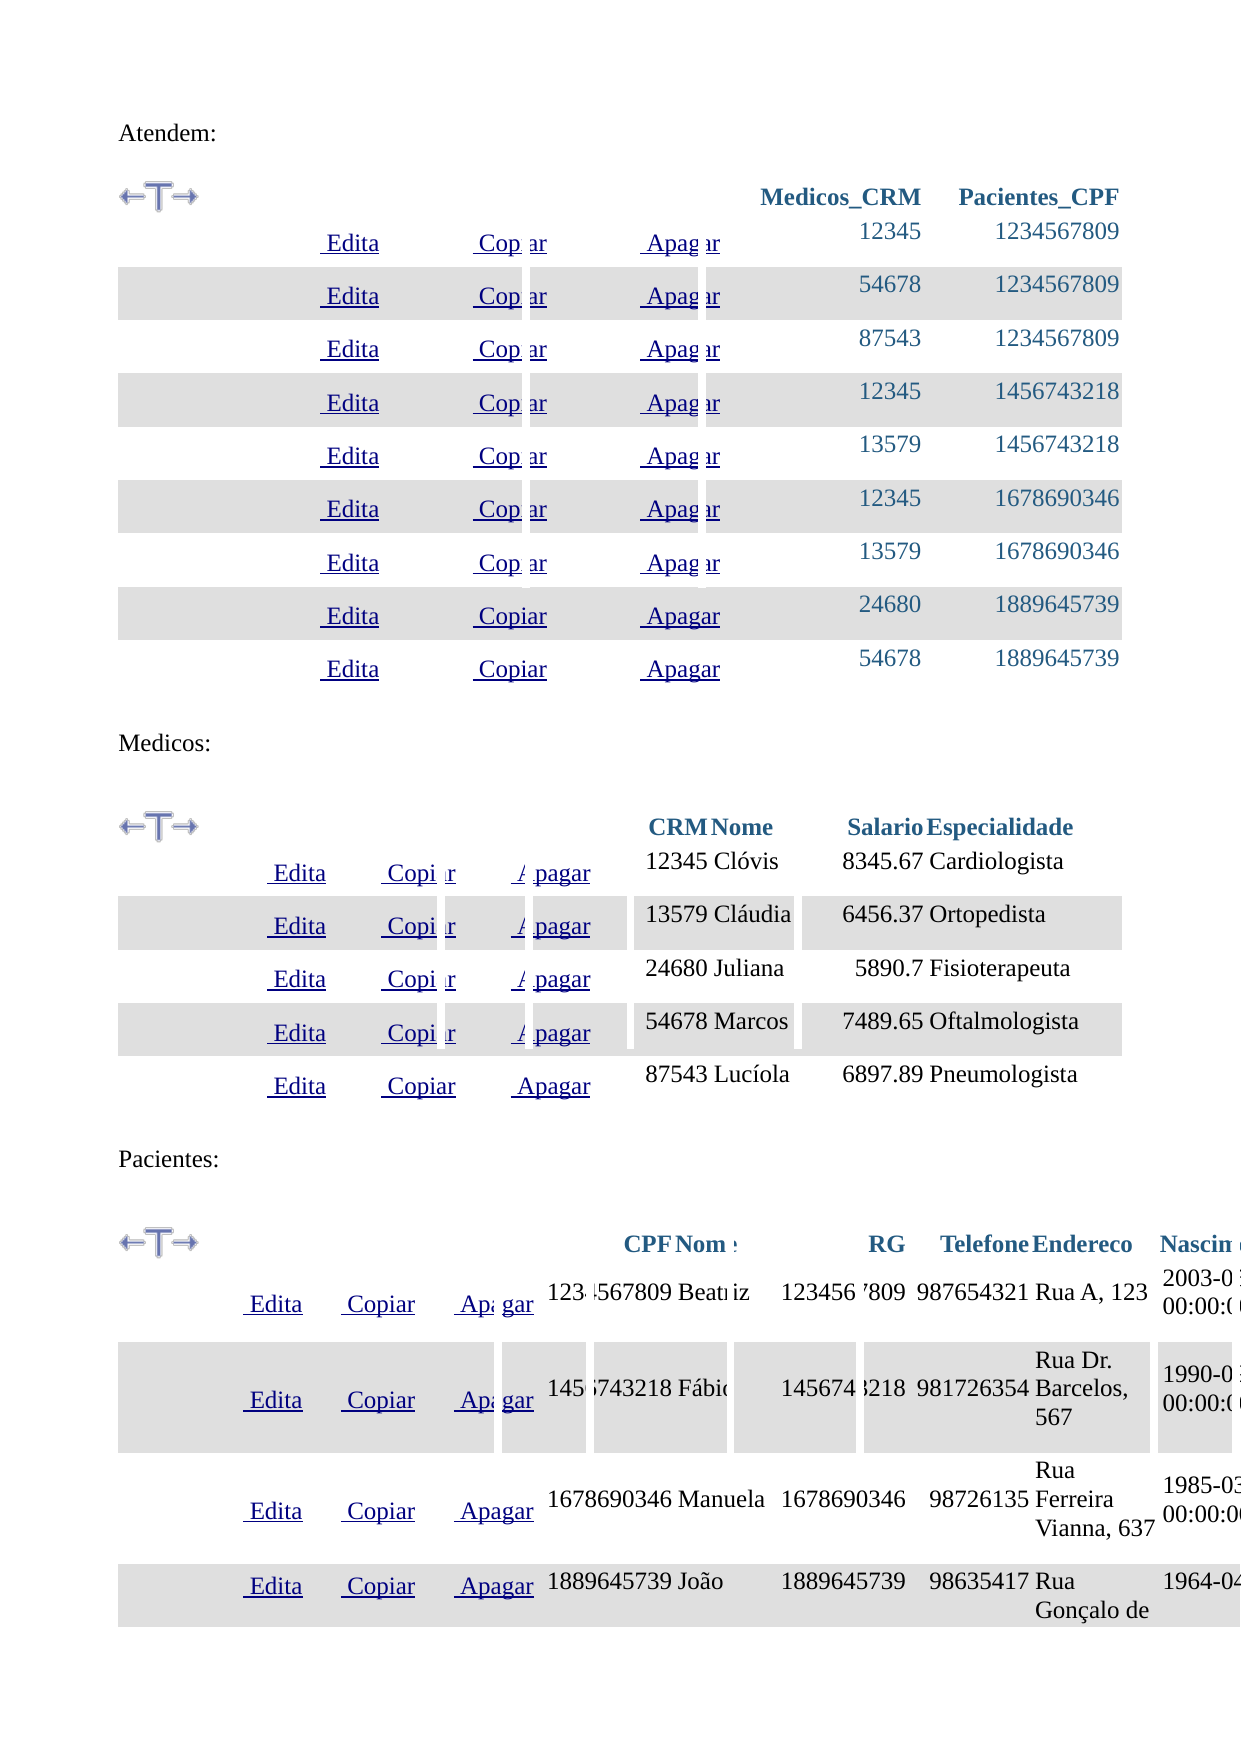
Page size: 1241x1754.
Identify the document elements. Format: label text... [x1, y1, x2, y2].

picture [444, 329, 473, 358]
table_cell Apagar [579, 267, 698, 320]
table_header Nome [712, 810, 794, 843]
table_cell Apagar [420, 1564, 539, 1627]
table_cell 87543 [604, 1056, 711, 1110]
table_cell 13579 [634, 896, 711, 950]
table_cell Copiar [412, 587, 579, 640]
table_cell [118, 1342, 210, 1453]
table_cell 1234567809 [594, 1260, 675, 1342]
picture [444, 436, 473, 465]
table_cell Edita [226, 950, 339, 1003]
text Atendem: [118, 118, 1122, 147]
table_cell Copiar [530, 533, 579, 587]
table_cell [118, 1453, 210, 1563]
picture [444, 596, 473, 625]
table_cell 1678690346 [772, 1453, 908, 1563]
table_cell Beatriz [734, 1260, 772, 1342]
table_cell Edita [259, 533, 412, 587]
table_cell Copiar [530, 480, 579, 533]
table_header [540, 1227, 586, 1260]
picture [444, 543, 473, 572]
table_cell 1234567809 [864, 1260, 908, 1342]
picture [482, 1013, 511, 1042]
table_cell Copiar [412, 640, 579, 693]
table_cell Apagar [533, 896, 604, 950]
table_cell [118, 896, 226, 950]
table_cell 5890.7 [817, 950, 926, 1003]
table_cell 1964-04-01 00:00:00 [1160, 1564, 1240, 1627]
table_cell Rua Gonçalo de [1032, 1564, 1159, 1627]
picture [612, 649, 640, 678]
table_cell Apagar [420, 1260, 494, 1342]
table_cell 1889645739 [924, 640, 1122, 693]
table_cell Copiar [530, 373, 579, 427]
table_cell Apagar [706, 480, 752, 533]
table_cell Copiar [530, 320, 579, 373]
table_header RG [864, 1227, 908, 1260]
picture [292, 329, 320, 358]
picture [118, 180, 200, 214]
table_cell 54678 [753, 267, 924, 320]
table_cell Apagar [469, 1003, 604, 1056]
table_cell [118, 533, 259, 587]
table_cell Copiar [445, 843, 469, 896]
table_cell Copiar [340, 1056, 469, 1110]
picture [612, 436, 640, 465]
table_cell Apagar [579, 320, 698, 373]
picture [353, 1066, 382, 1095]
table_cell Edita [210, 1453, 307, 1563]
table_cell Apagar [579, 640, 752, 693]
table_cell [118, 427, 259, 480]
table_header [773, 1227, 856, 1260]
table_cell Copiar [308, 1260, 420, 1342]
picture [238, 906, 268, 935]
picture [292, 489, 320, 518]
picture [118, 810, 200, 844]
table_cell 1678690346 [924, 480, 1122, 533]
table_cell Apagar [706, 373, 752, 427]
table_cell Copiar [412, 373, 522, 427]
table_header Endereco [1033, 1227, 1150, 1260]
text Pacientes: [118, 1110, 1122, 1173]
table_cell [118, 213, 259, 267]
picture [215, 1380, 244, 1409]
table_cell Copiar [340, 896, 437, 950]
table_cell Apagar [420, 1453, 539, 1563]
picture [612, 329, 640, 358]
table_cell Fábio [734, 1342, 772, 1453]
picture [444, 383, 473, 412]
picture [425, 1491, 454, 1520]
table_cell Copiar [308, 1342, 420, 1453]
table_cell [118, 480, 259, 533]
table_cell 6456.37 [817, 896, 926, 950]
table_cell Copiar [308, 1453, 420, 1563]
table_cell 987654321 [908, 1260, 1032, 1342]
picture [444, 489, 473, 518]
text Medicos: [118, 693, 1122, 756]
table_cell [604, 843, 627, 896]
table_cell Ortopedista [926, 896, 1122, 950]
picture [482, 853, 511, 882]
table_cell 98726135 [908, 1453, 1032, 1563]
table_cell 1234567809 [924, 267, 1122, 320]
picture [238, 959, 268, 988]
table_cell Marcos [711, 1003, 817, 1056]
table_header [200, 810, 437, 843]
picture [215, 1283, 244, 1312]
picture [215, 1491, 244, 1520]
table_cell Pneumologista [926, 1056, 1122, 1110]
table_cell Copiar [340, 843, 437, 896]
table_cell Apagar [579, 533, 698, 587]
table_header [706, 180, 752, 213]
table_cell Apagar [579, 213, 698, 267]
picture [292, 436, 320, 465]
table_cell 1889645739 [924, 587, 1122, 640]
table_header CPF [594, 1227, 675, 1260]
picture [353, 853, 382, 882]
table_cell 98635417 [908, 1564, 1032, 1627]
table_cell [802, 843, 817, 896]
table_cell Copiar [530, 427, 579, 480]
table_header [445, 810, 525, 843]
table_cell Fisioterapeuta [926, 950, 1122, 1003]
table_cell Apagar [579, 373, 698, 427]
table_cell Apagar [469, 950, 525, 1003]
table_cell 1456743218 [539, 1342, 586, 1453]
picture [312, 1566, 341, 1595]
table_cell Edita [259, 267, 412, 320]
picture [444, 649, 473, 678]
table_cell 12345 [753, 373, 924, 427]
table_cell Apagar [706, 267, 752, 320]
table_header Salario [818, 810, 926, 843]
picture [312, 1283, 341, 1312]
table_cell [118, 843, 226, 896]
table_cell 2003-05-05 00:00:00 [1160, 1260, 1232, 1342]
picture [612, 383, 640, 412]
picture [612, 543, 640, 572]
table_cell [802, 950, 817, 1003]
table_cell 1234567809 [539, 1260, 586, 1342]
picture [292, 596, 320, 625]
table_cell [118, 950, 226, 1003]
table_cell 13579 [753, 427, 924, 480]
table_cell João [675, 1564, 772, 1627]
table_cell 6897.89 [817, 1056, 926, 1110]
table_cell [118, 373, 259, 427]
table_cell 13579 [753, 533, 924, 587]
table_cell Copiar [530, 213, 579, 267]
table_cell 1234567809 [924, 213, 1122, 267]
table_cell 1985-03-15 00:00:00 [1160, 1453, 1240, 1563]
table_cell Edita [259, 427, 412, 480]
table_cell Copiar [412, 320, 522, 373]
table_cell 87543 [753, 320, 924, 373]
table_cell [118, 320, 259, 373]
table_cell Lucíola [711, 1056, 817, 1110]
table_cell 54678 [604, 1003, 711, 1056]
table_cell 1456743218 [594, 1342, 675, 1453]
table_cell 1990-09-25 00:00:00 [1160, 1342, 1232, 1453]
table_cell [118, 640, 259, 693]
table_cell 1234567809 [924, 320, 1122, 373]
table_cell Edita [210, 1564, 307, 1627]
table_cell 1889645739 [539, 1564, 675, 1627]
table_cell Apagar [579, 587, 752, 640]
table_cell Copiar [412, 213, 522, 267]
table_cell Edita [259, 587, 412, 640]
table_cell Beatriz [675, 1260, 727, 1342]
table_header Telefone [909, 1227, 1032, 1260]
table_header [200, 1227, 494, 1260]
table_cell Copiar [340, 950, 437, 1003]
table_header [502, 1227, 539, 1260]
picture [482, 906, 511, 935]
table_cell Apagar [469, 1056, 604, 1110]
table_cell 54678 [753, 640, 924, 693]
picture [238, 1066, 268, 1095]
picture [612, 276, 640, 305]
picture [353, 959, 382, 988]
table_cell [118, 1003, 226, 1056]
picture [215, 1566, 244, 1595]
table_cell Copiar [308, 1564, 420, 1627]
table_header [200, 180, 522, 213]
picture [353, 1013, 382, 1042]
table_cell [604, 896, 627, 950]
table_cell 1678690346 [539, 1453, 675, 1563]
table_cell Apagar [706, 320, 752, 373]
table_cell [604, 950, 627, 1003]
table_cell 1678690346 [924, 533, 1122, 587]
table_cell Apagar [469, 843, 525, 896]
table_cell Apagar [706, 213, 752, 267]
table_header [530, 180, 698, 213]
picture [482, 959, 511, 988]
table_cell Edita [226, 843, 339, 896]
table_cell 1456743218 [924, 373, 1122, 427]
picture [292, 383, 320, 412]
table_cell [118, 587, 259, 640]
picture [612, 489, 640, 518]
picture [238, 853, 268, 882]
table_cell Edita [226, 896, 339, 950]
table_cell 7489.65 [817, 1003, 926, 1056]
table_cell [118, 1260, 210, 1342]
picture [312, 1380, 341, 1409]
table_cell 12345 [634, 843, 711, 896]
table_header Pacientes_CPF [925, 180, 1122, 213]
table_cell 8345.67 [817, 843, 926, 896]
table_cell Apagar [533, 843, 604, 896]
table_header CRM [634, 810, 711, 843]
table_header Nome [676, 1227, 727, 1260]
picture [312, 1491, 341, 1520]
table_cell Edita [259, 320, 412, 373]
table_cell Apagar [706, 427, 752, 480]
table_cell Copiar [530, 267, 579, 320]
table_cell Apagar [502, 1260, 539, 1342]
table_cell Clóvis [711, 843, 794, 896]
picture [118, 1226, 200, 1260]
table_cell 1889645739 [772, 1564, 908, 1627]
table_cell Juliana [711, 950, 794, 1003]
picture [425, 1566, 454, 1595]
table_cell Apagar [579, 427, 698, 480]
table_cell Copiar [445, 896, 469, 950]
table_cell 1456743218 [864, 1342, 908, 1453]
table_cell Apagar [706, 533, 752, 587]
table_cell Copiar [412, 480, 522, 533]
picture [444, 276, 473, 305]
table_cell Apagar [469, 896, 525, 950]
table_header [802, 810, 817, 843]
picture [292, 543, 320, 572]
picture [292, 276, 320, 305]
table_cell Copiar [445, 950, 469, 1003]
table_cell Copiar [412, 427, 522, 480]
table_cell 24680 [634, 950, 711, 1003]
table_cell Edita [226, 1003, 339, 1056]
table_cell Edita [259, 213, 412, 267]
table_header Medicos_CRM [753, 180, 924, 213]
picture [353, 906, 382, 935]
table_cell Fábio [675, 1342, 727, 1453]
table_cell Edita [259, 373, 412, 427]
table_cell 1234567809 [772, 1260, 856, 1342]
table_cell Edita [210, 1260, 307, 1342]
table_cell Apagar [579, 480, 698, 533]
table_cell Apagar [420, 1342, 494, 1453]
picture [482, 1066, 511, 1095]
table_cell 1456743218 [772, 1342, 856, 1453]
table_cell Edita [259, 480, 412, 533]
table_cell Cláudia [711, 896, 794, 950]
picture [425, 1283, 454, 1312]
table_cell 1456743218 [924, 427, 1122, 480]
table_cell Rua A, 123 [1032, 1260, 1150, 1342]
table_cell [118, 1564, 210, 1627]
table_cell Apagar [533, 950, 604, 1003]
table_cell Oftalmologista [926, 1003, 1122, 1056]
picture [612, 223, 640, 252]
table_cell Rua Ferreira Vianna, 637 [1032, 1453, 1159, 1563]
table_header Nascimento [1160, 1227, 1232, 1260]
picture [444, 223, 473, 252]
table_header Especialidade [927, 810, 1122, 843]
table_header [533, 810, 604, 843]
table_cell Edita [210, 1342, 307, 1453]
table_cell Copiar [412, 533, 522, 587]
picture [238, 1013, 268, 1042]
table_cell 12345 [753, 213, 924, 267]
table_cell [802, 896, 817, 950]
picture [292, 649, 320, 678]
table_cell 24680 [753, 587, 924, 640]
picture [425, 1380, 454, 1409]
table_cell Apagar [502, 1342, 539, 1453]
table_header Nome [734, 1227, 772, 1260]
table_cell Rua Dr. Barcelos, 567 [1032, 1342, 1150, 1453]
table_cell Edita [259, 640, 412, 693]
table_cell Copiar [340, 1003, 469, 1056]
table_cell 12345 [753, 480, 924, 533]
table_header [605, 810, 627, 843]
table_cell Edita [226, 1056, 339, 1110]
picture [612, 596, 640, 625]
table_cell Manuela [675, 1453, 772, 1563]
table_cell 981726354 [908, 1342, 1032, 1453]
table_cell Copiar [412, 267, 522, 320]
table_cell Cardiologista [926, 843, 1122, 896]
table_cell [118, 1056, 226, 1110]
table_cell [118, 267, 259, 320]
picture [292, 223, 320, 252]
